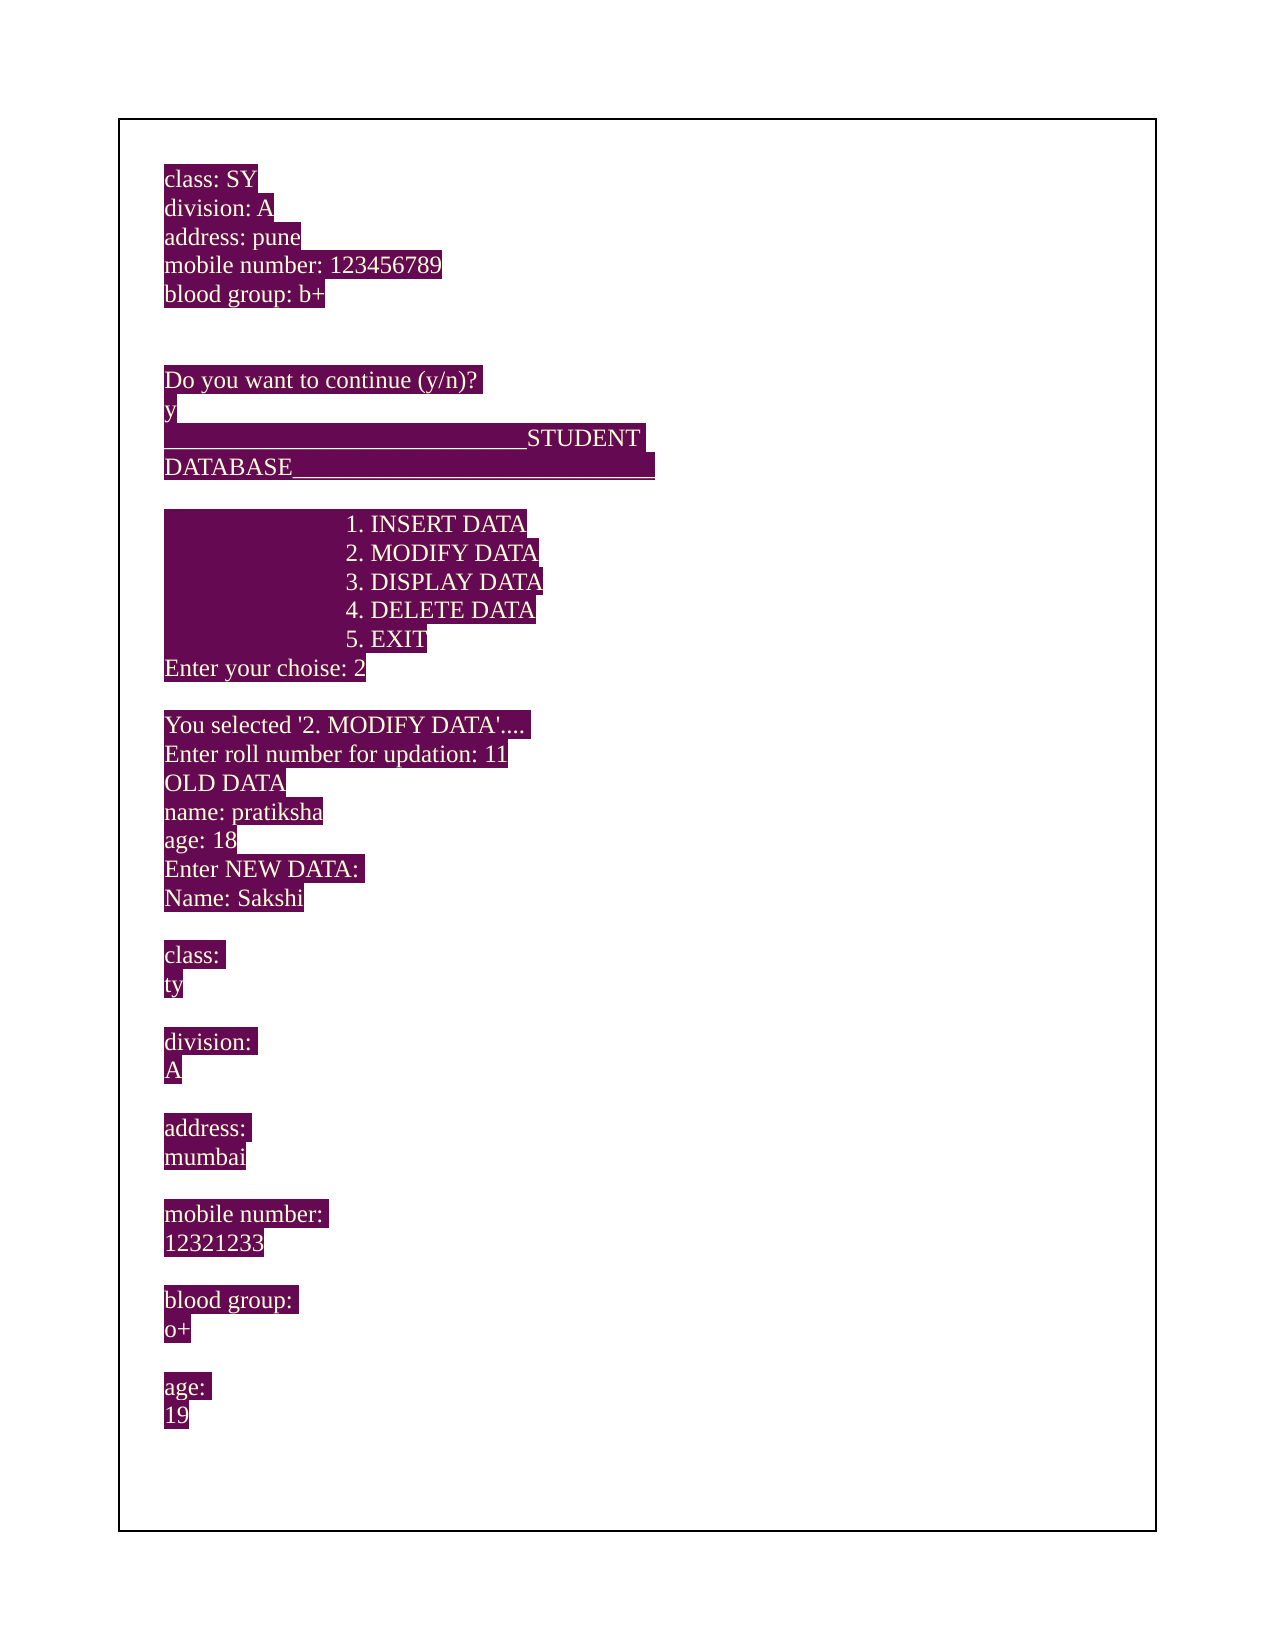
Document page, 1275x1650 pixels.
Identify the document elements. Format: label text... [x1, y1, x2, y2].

text mumbai [164, 1142, 1111, 1170]
text 1. INSERT DATA [164, 509, 1111, 538]
text o+ [164, 1314, 1111, 1343]
text class: [164, 940, 1111, 969]
text Do you want to continue (y/n)? [164, 365, 1111, 394]
text blood group: b+ [164, 279, 1111, 308]
text blood group: [164, 1285, 1111, 1314]
text division: [164, 1027, 1111, 1055]
text Name: Sakshi [164, 883, 1111, 912]
text 3. DISPLAY DATA [164, 567, 1111, 595]
text Enter NEW DATA: [164, 854, 1111, 883]
text Enter roll number for updation: 11 [164, 739, 1111, 768]
text ty [164, 969, 1111, 998]
text _____________________________STUDENT DATABASE_____________________________ [164, 423, 1111, 480]
text class: SY [164, 164, 1111, 193]
text address: pune [164, 222, 1111, 250]
text You selected '2. MODIFY DATA'.... [164, 710, 1111, 739]
text OLD DATA [164, 768, 1111, 797]
text 5. EXIT [164, 624, 1111, 653]
text 12321233 [164, 1228, 1111, 1257]
text y [164, 394, 1111, 423]
text Enter your choise: 2 [164, 653, 1111, 682]
text A [164, 1055, 1111, 1084]
text 19 [164, 1400, 1111, 1429]
text age: [164, 1372, 1111, 1400]
text 2. MODIFY DATA [164, 538, 1111, 567]
text address: [164, 1113, 1111, 1142]
text mobile number: [164, 1199, 1111, 1228]
text name: pratiksha [164, 797, 1111, 825]
text division: A [164, 193, 1111, 222]
text age: 18 [164, 825, 1111, 854]
text 4. DELETE DATA [164, 595, 1111, 624]
text mobile number: 123456789 [164, 250, 1111, 279]
